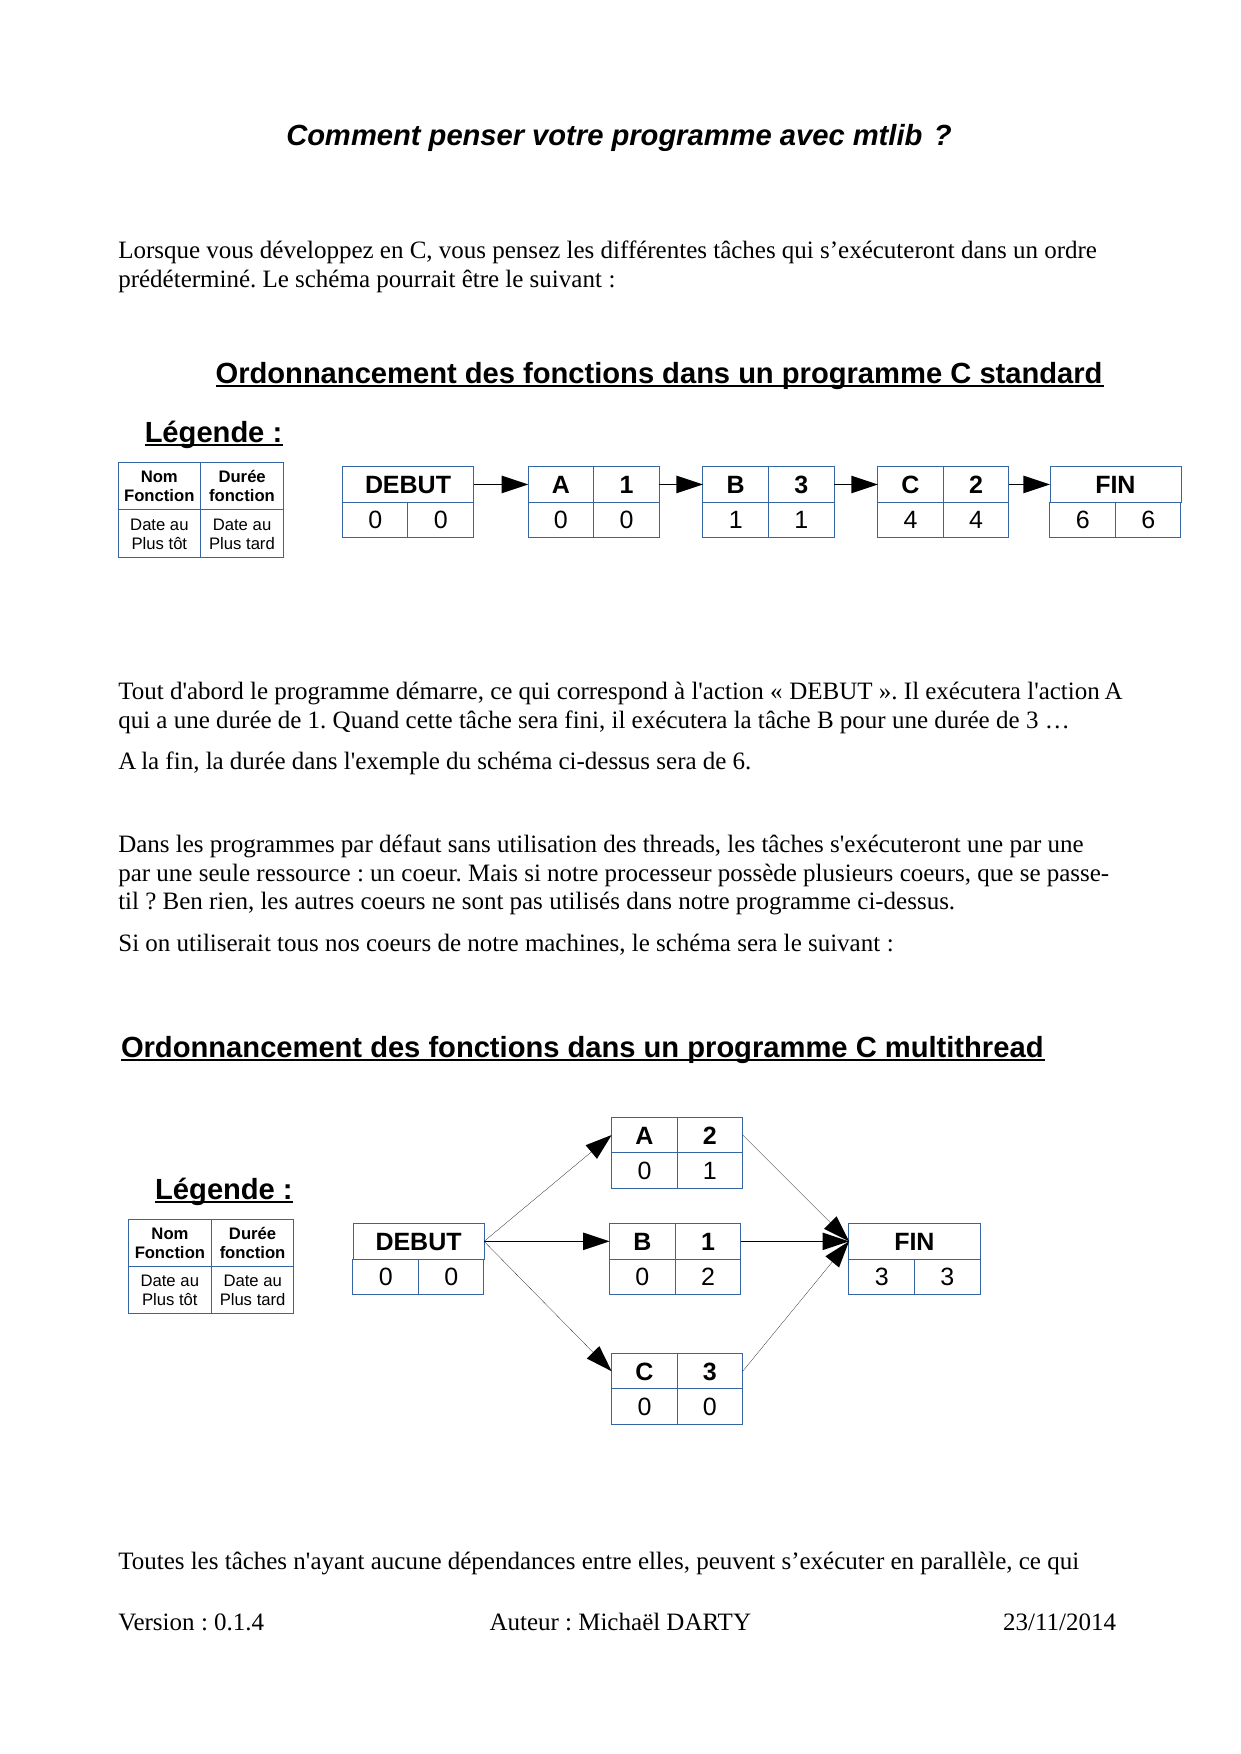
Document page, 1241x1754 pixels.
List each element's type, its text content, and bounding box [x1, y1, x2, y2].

text Si on utiliserait tous nos coeurs de notre machines, le schéma sera le suivant : [118, 928, 1122, 956]
text Tout d'abord le programme démarre, ce qui correspond à l'action « DEBUT ». Il exécutera l'action A qui a une durée de 1. Quand cette tâche sera fini, il exécutera la tâche B pour une durée de 3 … [118, 676, 1122, 734]
text Toutes les tâches n'ayant aucune dépendances entre elles, peuvent s’exécuter en parallèle, ce qui [118, 1546, 1122, 1575]
text A la fin, la durée dans l'exemple du schéma ci-dessus sera de 6. [118, 746, 1122, 775]
text Lorsque vous développez en C, vous pensez les différentes tâches qui s’exécuteront dans un ordre prédéterminé. Le schéma pourrait être le suivant : [118, 235, 1122, 293]
subtitle Comment penser votre programme avec mtlib ? [118, 118, 1122, 152]
text Dans les programmes par défaut sans utilisation des threads, les tâches s'exécuteront une par une par une seule ressource : un coeur. Mais si notre processeur possède plusieurs coeurs, que se passe-til ? Ben rien, les autres coeurs ne sont pas utilisés dans notre programme ci-dessus. [118, 829, 1122, 915]
